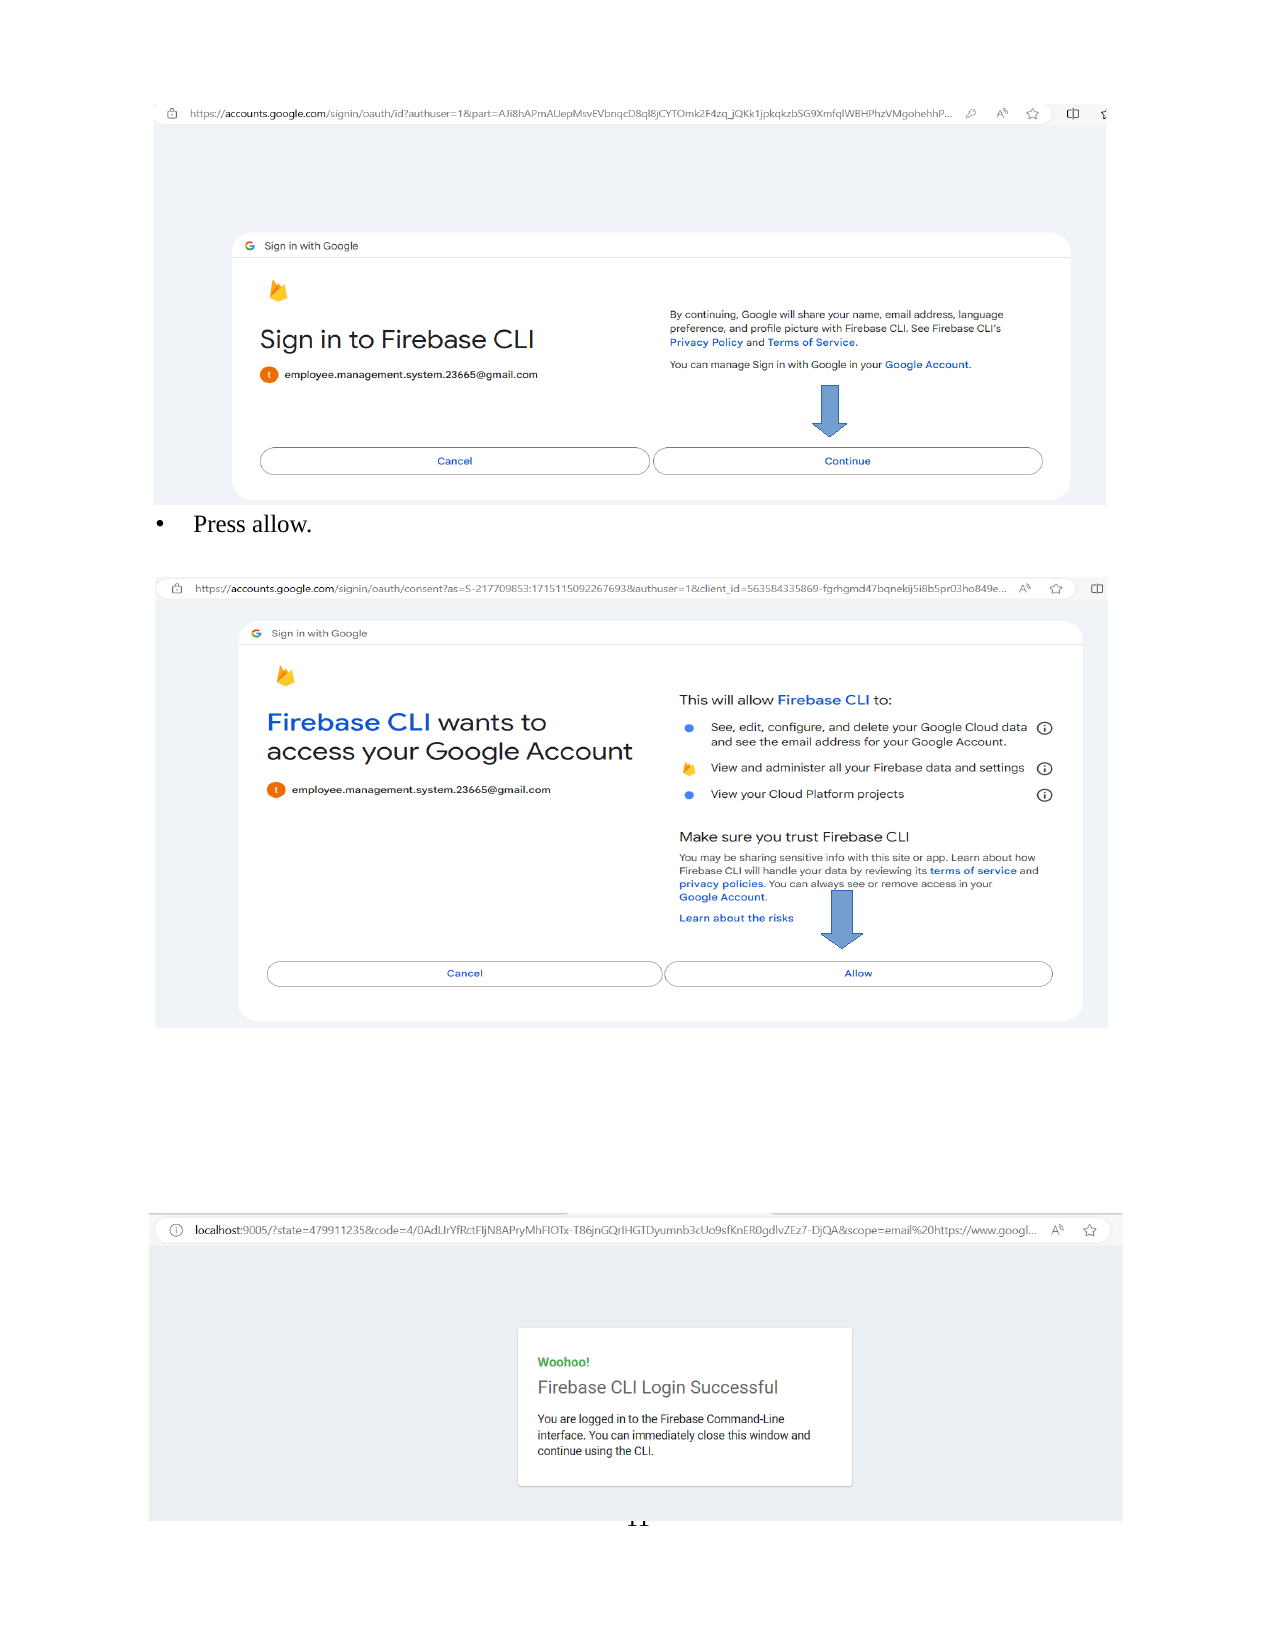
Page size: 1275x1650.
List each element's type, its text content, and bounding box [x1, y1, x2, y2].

list Press allow. [156, 118, 1157, 537]
picture [148, 1213, 1123, 1521]
picture [153, 104, 1107, 505]
picture [155, 577, 1108, 1028]
